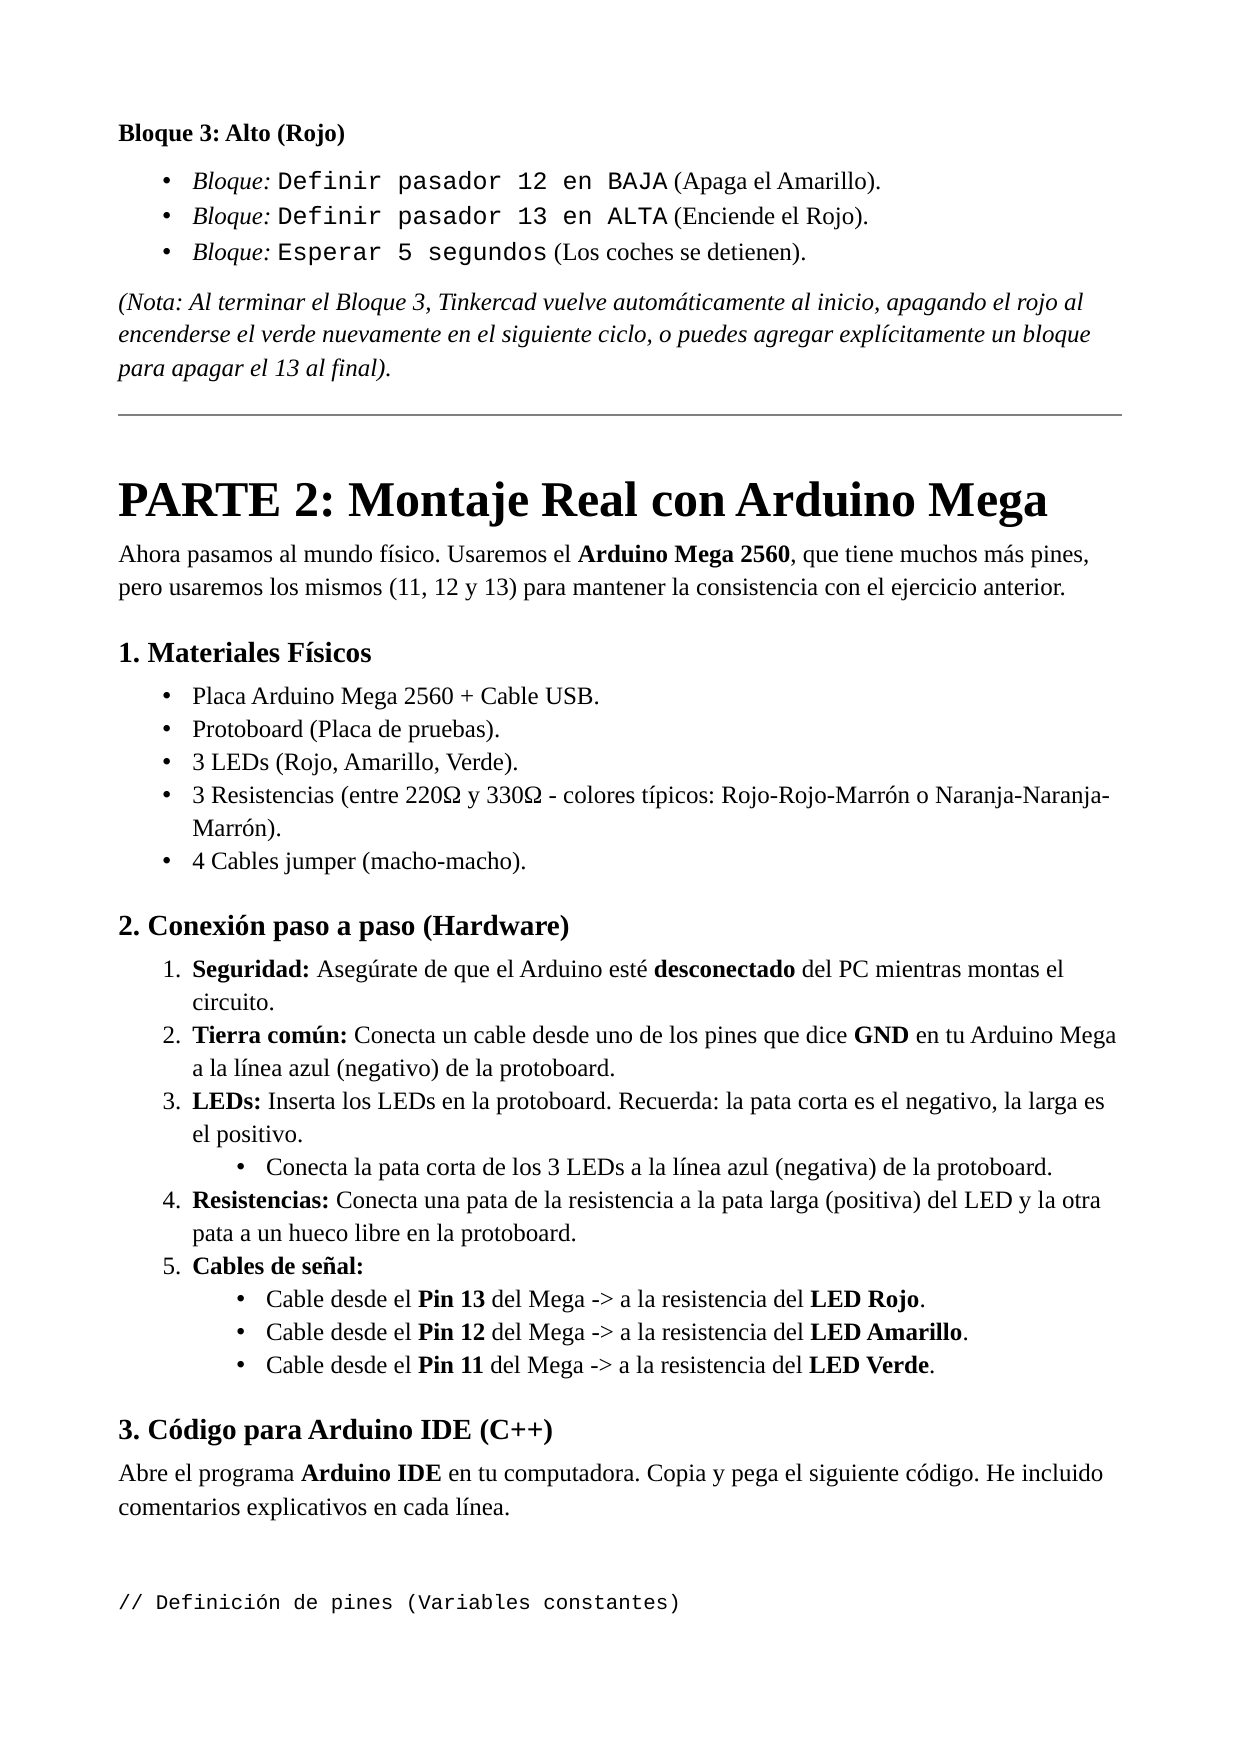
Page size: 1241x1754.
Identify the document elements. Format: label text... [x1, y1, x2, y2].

list Seguridad: Asegúrate de que el Arduino esté desconectado del PC mientras montas el circuito. [162, 954, 1122, 1016]
text Bloque 3: Alto (Rojo) [118, 118, 1122, 147]
list Bloque: Definir pasador 13 en ALTA (Enciende el Rojo). [162, 201, 1122, 232]
list Bloque: Definir pasador 12 en BAJA (Apaga el Amarillo). [162, 166, 1122, 197]
list Bloque: Esperar 5 segundos (Los coches se detienen). [162, 237, 1122, 267]
list Placa Arduino Mega 2560 + Cable USB. [162, 681, 1122, 709]
list 4 Cables jumper (macho-macho). [162, 846, 1122, 874]
list Cable desde el Pin 12 del Mega -> a la resistencia del LED Amarillo. [236, 1317, 1122, 1346]
list Cable desde el Pin 11 del Mega -> a la resistencia del LED Verde. [236, 1350, 1122, 1379]
list 3 Resistencias (entre 220Ω y 330Ω - colores típicos: Rojo-Rojo-Marrón o Naranja-Naranja-Marrón). [162, 780, 1122, 842]
list LEDs: Inserta los LEDs en la protoboard. Recuerda: la pata corta es el negativo, la larga es el positivo. [162, 1086, 1122, 1148]
list Resistencias: Conecta una pata de la resistencia a la pata larga (positiva) del LED y la otra pata a un hueco libre en la protoboard. [162, 1185, 1122, 1247]
list Tierra común: Conecta un cable desde uno de los pines que dice GND en tu Arduino Mega a la línea azul (negativo) de la protoboard. [162, 1020, 1122, 1082]
subtitle 1. Materiales Físicos [118, 635, 1122, 668]
list Cable desde el Pin 13 del Mega -> a la resistencia del LED Rojo. [236, 1284, 1122, 1313]
subtitle 3. Código para Arduino IDE (C++) [118, 1412, 1122, 1446]
list Conecta la pata corta de los 3 LEDs a la línea azul (negativa) de la protoboard. [236, 1152, 1122, 1181]
text Ahora pasamos al mundo físico. Usaremos el Arduino Mega 2560, que tiene muchos más pines, pero usaremos los mismos (11, 12 y 13) para mantener la consistencia con el ejercicio anterior. [118, 539, 1122, 601]
list Cables de señal: [162, 1251, 1122, 1280]
subtitle 2. Conexión paso a paso (Hardware) [118, 908, 1122, 942]
list 3 LEDs (Rojo, Amarillo, Verde). [162, 747, 1122, 776]
text (Nota: Al terminar el Bloque 3, Tinkercad vuelve automáticamente al inicio, apagando el rojo al encenderse el verde nuevamente en el siguiente ciclo, o puedes agregar explícitamente un bloque para apagar el 13 al final). [118, 287, 1122, 381]
text // Definición de pines (Variables constantes) [118, 1592, 1122, 1616]
subtitle PARTE 2: Montaje Real con Arduino Mega [118, 469, 1122, 527]
text Abre el programa Arduino IDE en tu computadora. Copia y pega el siguiente código. He incluido comentarios explicativos en cada línea. [118, 1458, 1122, 1520]
list Protoboard (Placa de pruebas). [162, 714, 1122, 742]
